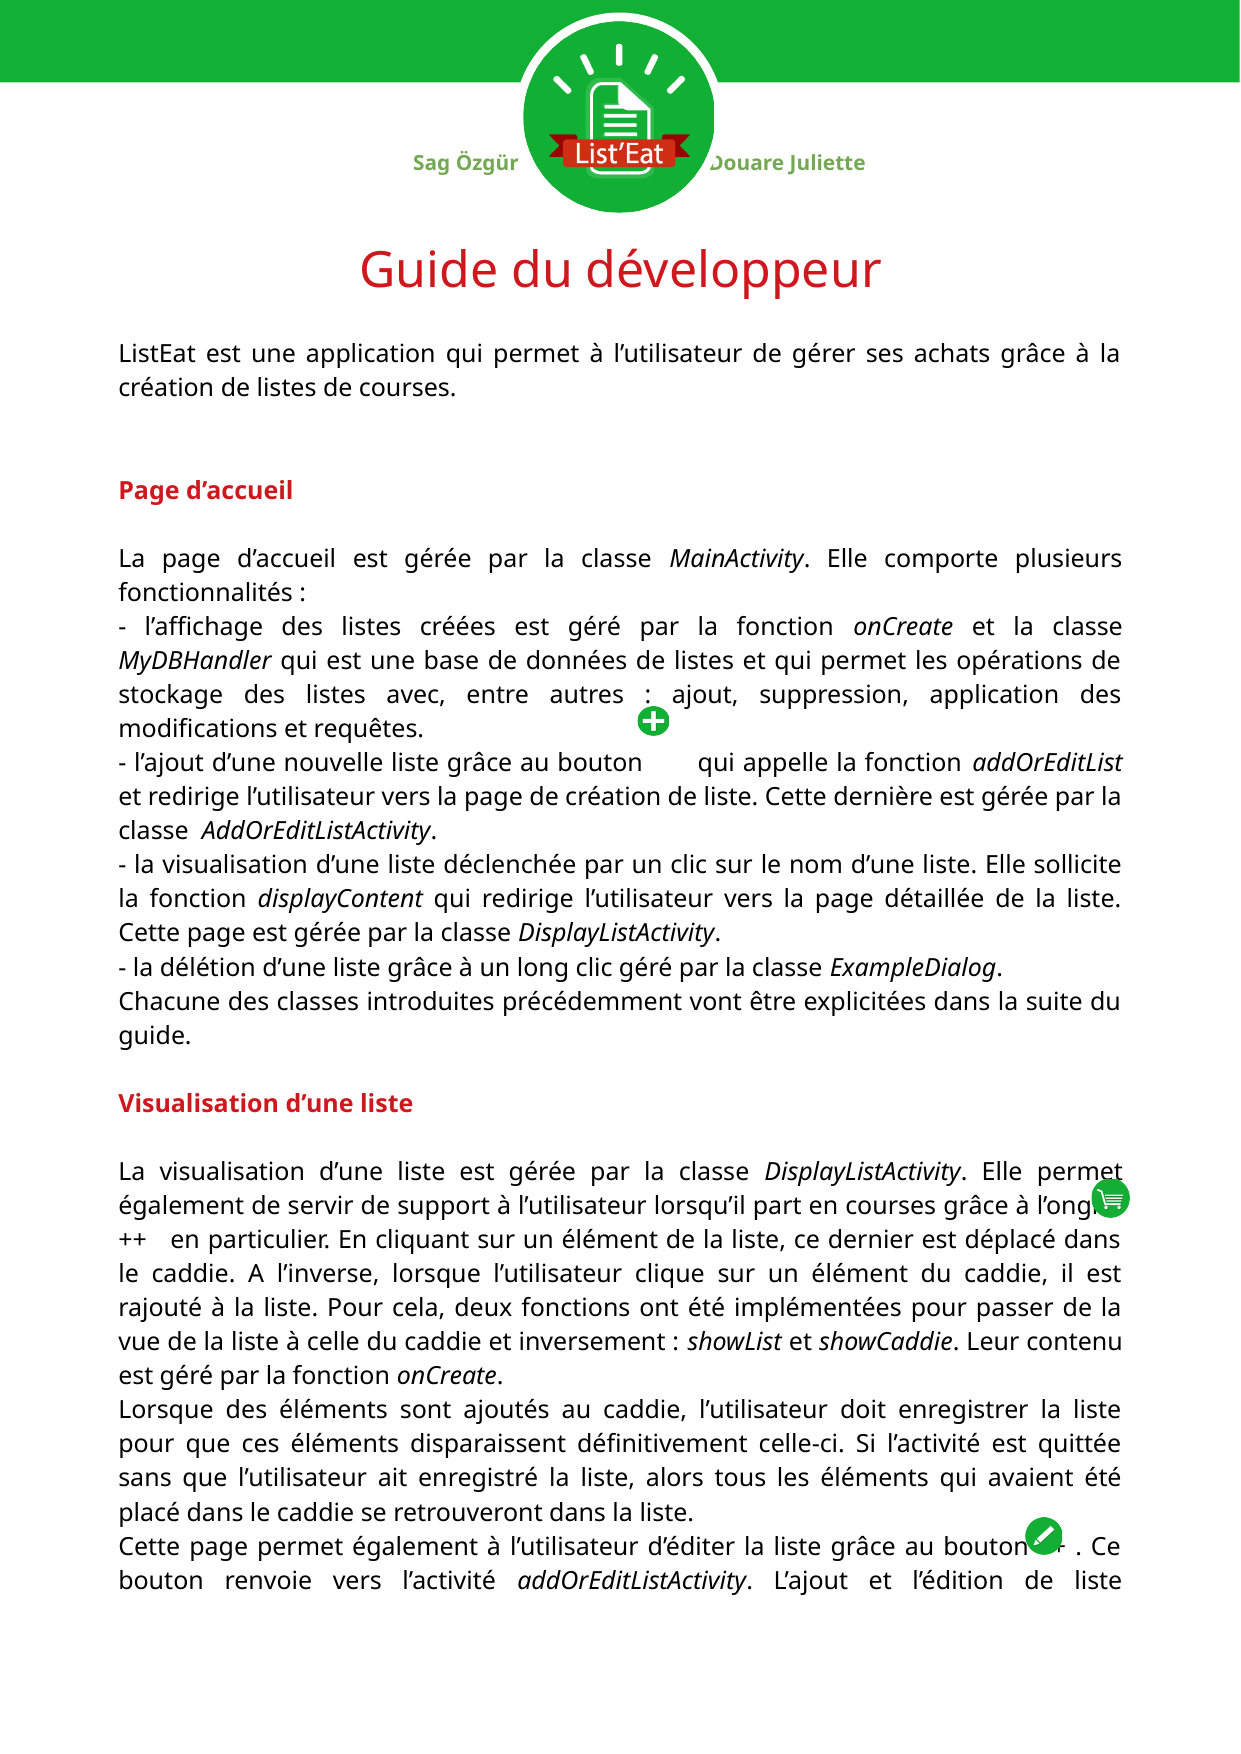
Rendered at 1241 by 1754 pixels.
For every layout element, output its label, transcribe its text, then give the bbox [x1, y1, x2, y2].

text Cette page permet également à l’utilisateur d’éditer la liste grâce au bouton ++ . Ce bouton renvoie vers l’activité addOrEditListActivity. L’ajout et l’édition de liste fonctionnent de la même manière, à la différence que pour l’édition, la page est pré-remplie avec les données de la liste, tandis que pour l’ajout, la page est vide. [118, 1528, 1123, 1596]
picture [637, 706, 669, 736]
text Sag Özgür Douare Juliette [714, 147, 1123, 176]
text - la visualisation d’une liste déclenchée par un clic sur le nom d’une liste. Elle sollicite la fonction displayContent qui redirige l’utilisateur vers la page détaillée de la liste. Cette page est gérée par la classe DisplayListActivity. [118, 847, 1123, 949]
text - l’affichage des listes créées est géré par la fonction onCreate et la classe MyDBHandler qui est une base de données de listes et qui permet les opérations de stockage des listes avec, entre autres : ajout, suppression, application des modifications et requêtes. [118, 608, 1123, 745]
text Guide du développeur [118, 234, 1123, 302]
text - la délétion d’une liste grâce à un long clic géré par la classe ExampleDialog. [118, 949, 1123, 983]
text Chacune des classes introduites précédemment vont être explicitées dans la suite du guide. [118, 983, 1123, 1051]
text Visualisation d’une liste [118, 1085, 1123, 1119]
text - l’ajout d’une nouvelle liste grâce au bouton qui appelle la fonction addOrEditList et redirige l’utilisateur vers la page de création de liste. Cette dernière est gérée par la classe AddOrEditListActivity. [118, 745, 1123, 847]
picture [1091, 1179, 1130, 1218]
text Lorsque des éléments sont ajoutés au caddie, l’utilisateur doit enregistrer la liste pour que ces éléments disparaissent définitivement celle-ci. Si l’activité est quittée sans que l’utilisateur ait enregistré la liste, alors tous les éléments qui avaient été placé dans le caddie se retrouveront dans la liste. [118, 1392, 1123, 1528]
text La visualisation d’une liste est gérée par la classe DisplayListActivity. Elle permet également de servir de support à l’utilisateur lorsqu’il part en courses grâce à l’onglet ++ en particulier. En cliquant sur un élément de la liste, ce dernier est déplacé dans le caddie. A l’inverse, lorsque l’utilisateur clique sur un élément du caddie, il est rajouté à la liste. Pour cela, deux fonctions ont été implémentées pour passer de la vue de la liste à celle du caddie et inversement : showList et showCaddie. Leur contenu est géré par la fonction onCreate. [118, 1153, 1123, 1392]
text Sag Özgür Douare Juliette [118, 147, 523, 176]
text Page d’accueil [118, 472, 1123, 506]
picture [1025, 1517, 1063, 1555]
text ListEat est une application qui permet à l’utilisateur de gérer ses achats grâce à la création de listes de courses. [118, 336, 1123, 404]
picture [523, 21, 714, 213]
text La page d’accueil est gérée par la classe MainActivity. Elle comporte plusieurs fonctionnalités : [118, 540, 1123, 608]
